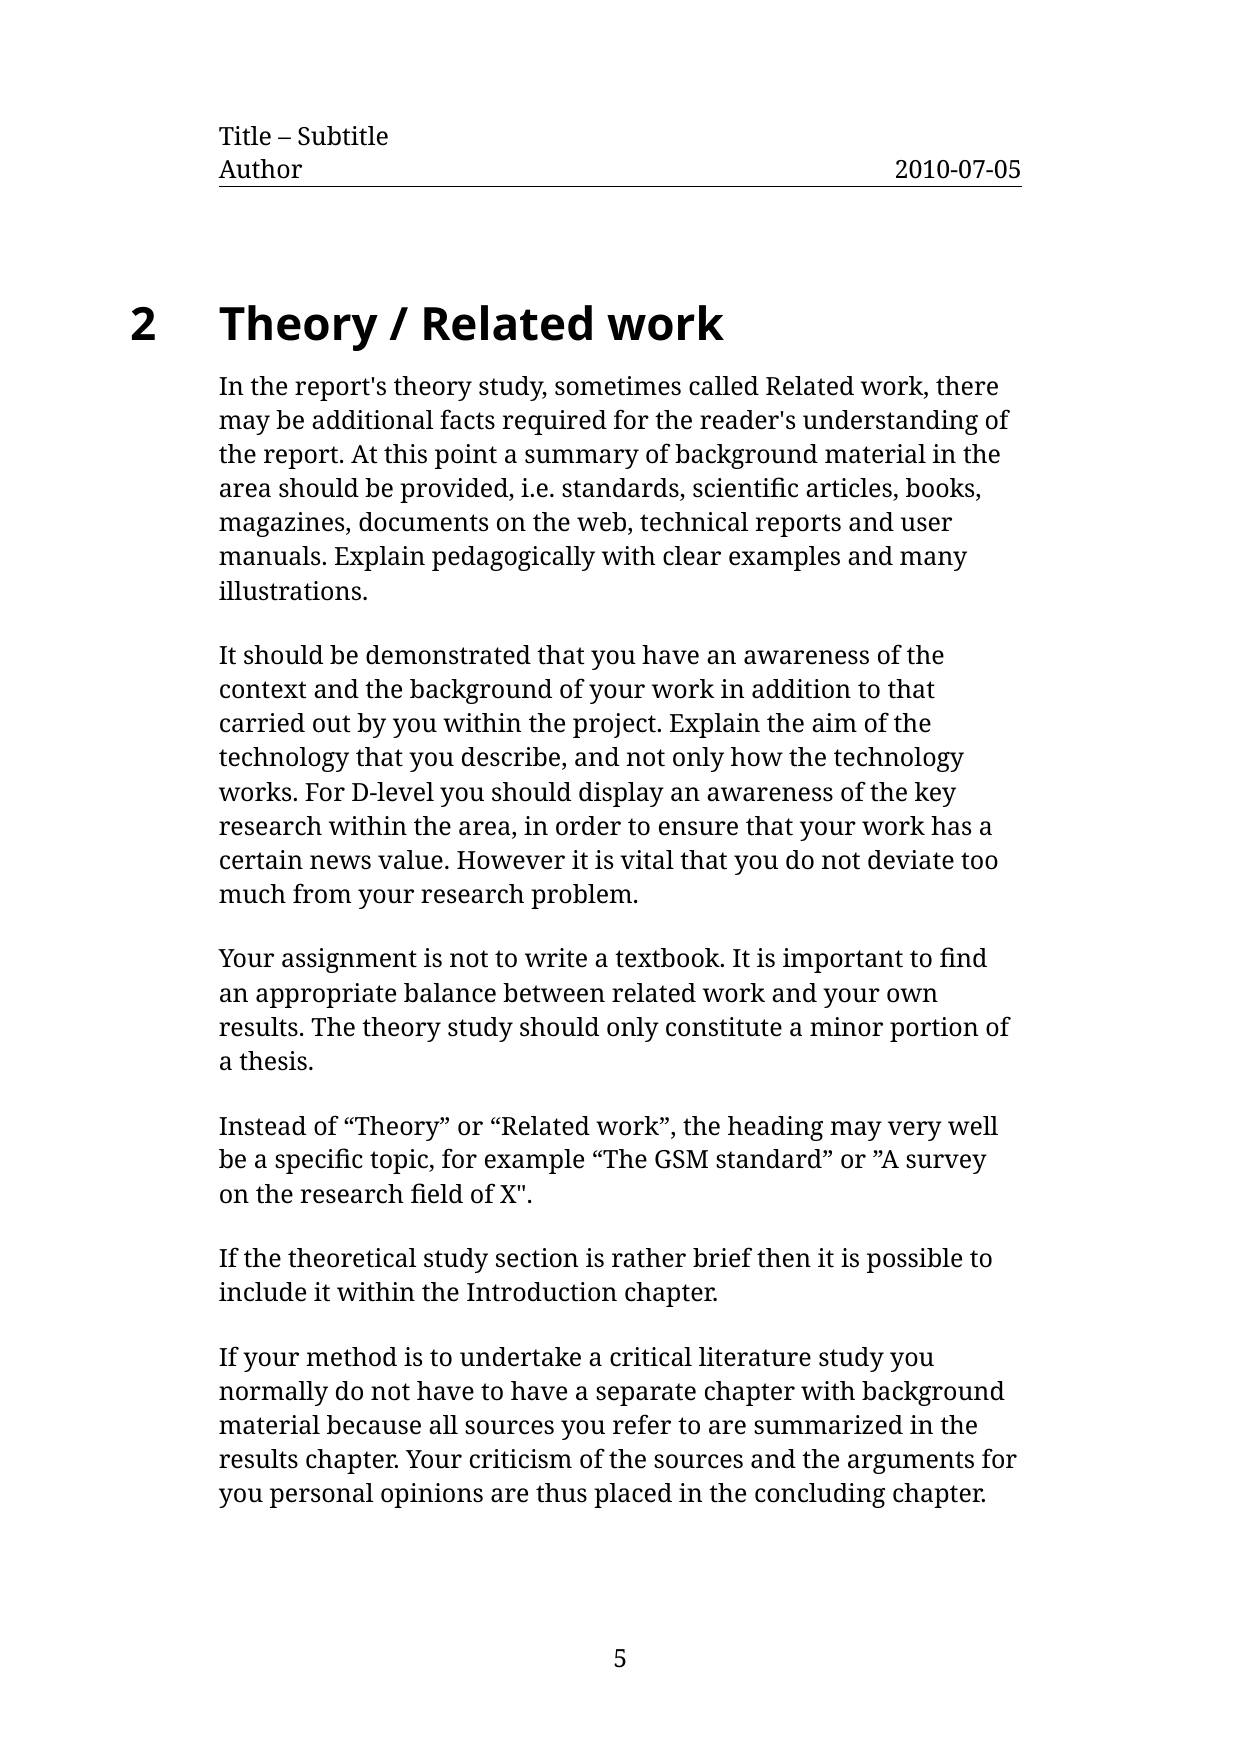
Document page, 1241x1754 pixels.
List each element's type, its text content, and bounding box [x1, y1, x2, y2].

text If your method is to undertake a critical literature study you normally do not have to have a separate chapter with background material because all sources you refer to are summarized in the results chapter. Your criticism of the sources and the arguments for you personal opinions are thus placed in the concluding chapter. [218, 1340, 1022, 1510]
text Your assignment is not to write a textbook. It is important to find an appropriate balance between related work and your own results. The theory study should only constitute a minor portion of a thesis. [218, 941, 1022, 1077]
text In the report's theory study, sometimes called Related work, there may be additional facts required for the reader's understanding of the report. At this point a summary of background material in the area should be provided, i.e. standards, scientific articles, books, magazines, documents on the web, technical reports and user manuals. Explain pedagogically with clear examples and many illustrations. [218, 369, 1022, 607]
subtitle Theory / Related work [130, 291, 1022, 353]
text It should be demonstrated that you have an awareness of the context and the background of your work in addition to that carried out by you within the project. Explain the aim of the technology that you describe, and not only how the technology works. For D-level you should display an awareness of the key research within the area, in order to ensure that your work has a certain news value. However it is vital that you do not deviate too much from your research problem. [218, 638, 1022, 910]
text Instead of “Theory” or “Related work”, the heading may very well be a specific topic, for example “The GSM standard” or ”A survey on the research field of X". [218, 1108, 1022, 1210]
text If the theoretical study section is rather brief then it is possible to include it within the Introduction chapter. [218, 1241, 1022, 1309]
